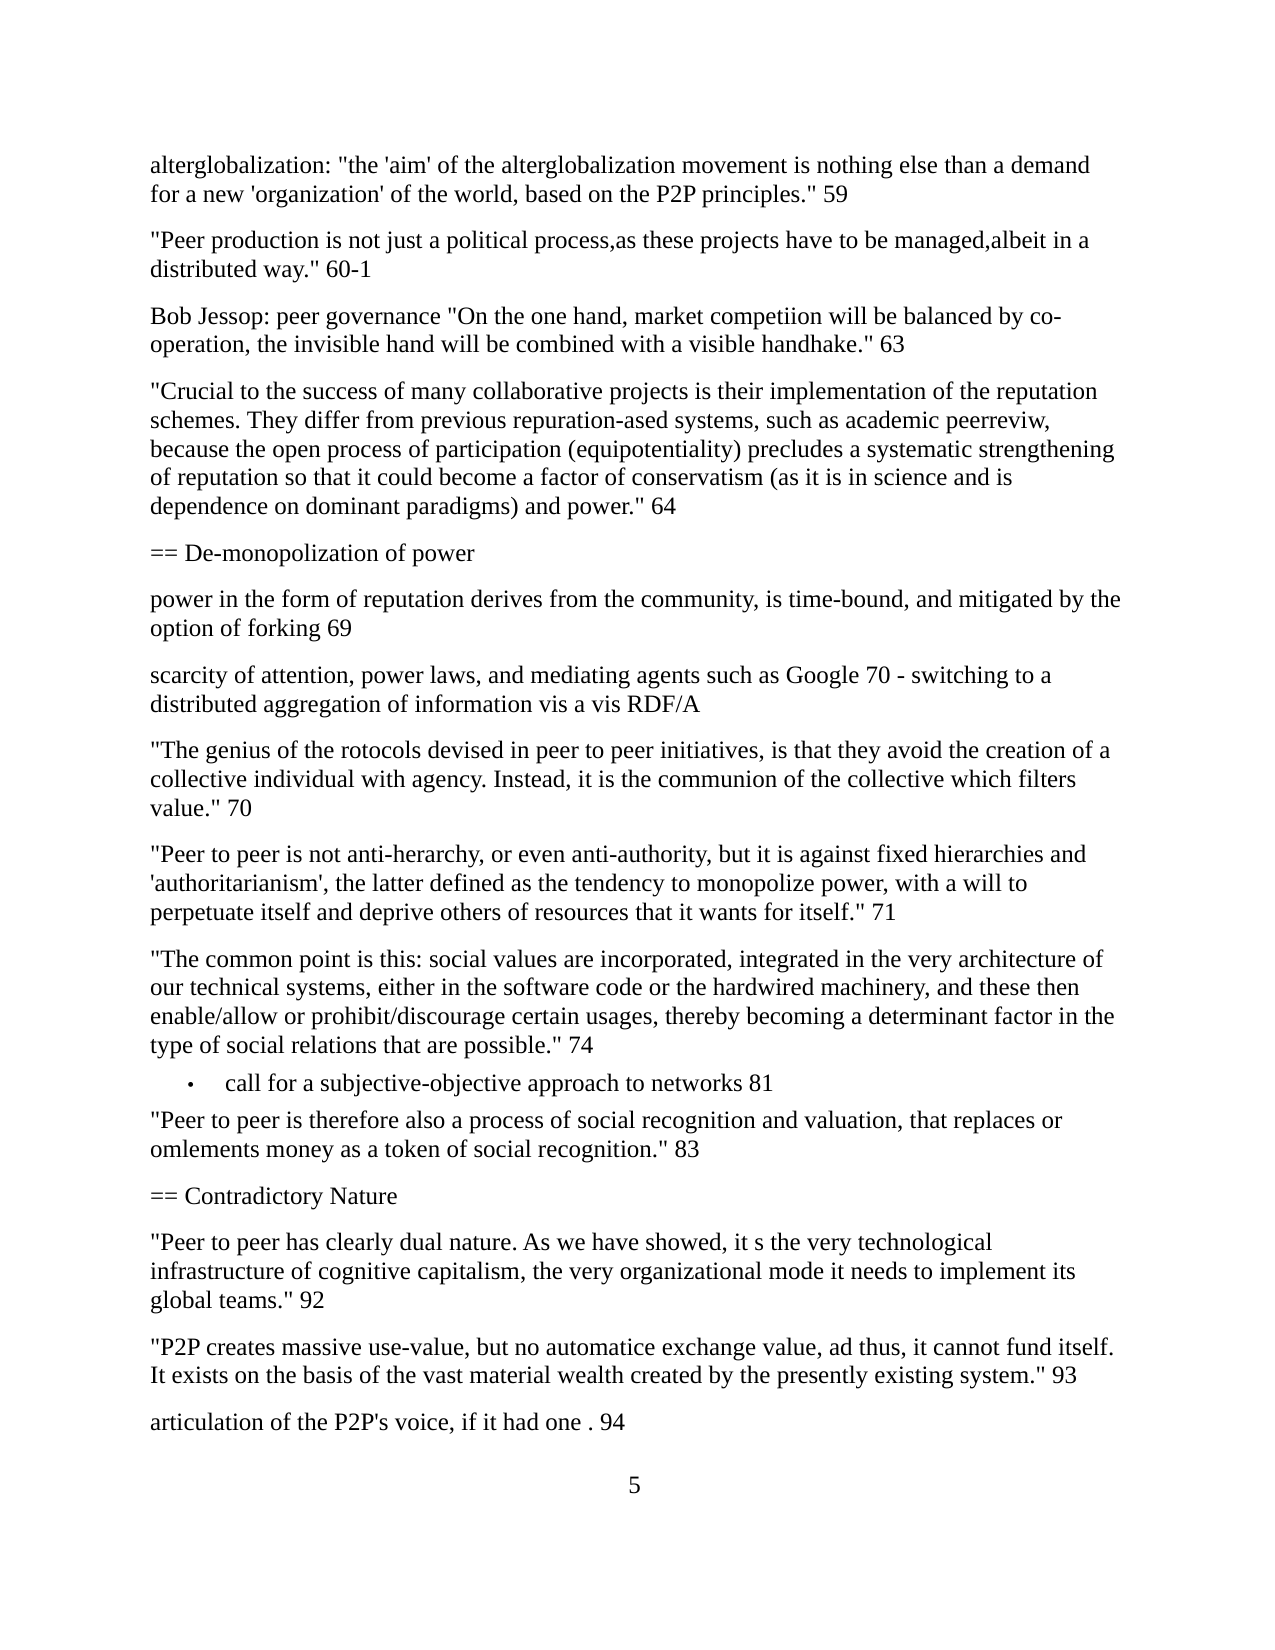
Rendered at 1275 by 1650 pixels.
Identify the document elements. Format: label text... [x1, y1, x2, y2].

list call for a subjective-objective approach to networks 81 [187, 1068, 1125, 1096]
text power in the form of reputation derives from the community, is time-bound, and mitigated by the option of forking 69 [150, 584, 1125, 642]
text "Crucial to the success of many collaborative projects is their implementation of the reputation schemes. They differ from previous repuration-ased systems, such as academic peerreviw, because the open process of participation (equipotentiality) precludes a systematic strengthening of reputation so that it could become a factor of conservatism (as it is in science and is dependence on dominant paradigms) and power." 64 [150, 376, 1125, 520]
text "Peer to peer is therefore also a process of social recognition and valuation, that replaces or omlements money as a token of social recognition." 83 [150, 1105, 1125, 1163]
text == De-monopolization of power [150, 538, 1125, 567]
text alterglobalization: "the 'aim' of the alterglobalization movement is nothing else than a demand for a new 'organization' of the world, based on the P2P principles." 59 [150, 150, 1125, 207]
text articulation of the P2P's voice, if it had one . 94 [150, 1407, 1125, 1436]
text "P2P creates massive use-value, but no automatice exchange value, ad thus, it cannot fund itself. It exists on the basis of the vast material wealth created by the presently existing system." 93 [150, 1332, 1125, 1389]
text "Peer production is not just a political process,as these projects have to be managed,albeit in a distributed way." 60-1 [150, 225, 1125, 283]
text "Peer to peer has clearly dual nature. As we have showed, it s the very technological infrastructure of cognitive capitalism, the very organizational mode it needs to implement its global teams." 92 [150, 1227, 1125, 1314]
text "The common point is this: social values are incorporated, integrated in the very architecture of our technical systems, either in the software code or the hardwired machinery, and these then enable/allow or prohibit/discourage certain usages, thereby becoming a determinant factor in the type of social relations that are possible." 74 [150, 944, 1125, 1059]
text "The genius of the rotocols devised in peer to peer initiatives, is that they avoid the creation of a collective individual with agency. Instead, it is the communion of the collective which filters value." 70 [150, 735, 1125, 822]
text Bob Jessop: peer governance "On the one hand, market competiion will be balanced by co-operation, the invisible hand will be combined with a visible handhake." 63 [150, 301, 1125, 358]
text == Contradictory Nature [150, 1181, 1125, 1209]
text scarcity of attention, power laws, and mediating agents such as Google 70 - switching to a distributed aggregation of information vis a vis RDF/A [150, 660, 1125, 717]
text "Peer to peer is not anti-herarchy, or even anti-authority, but it is against fixed hierarchies and 'authoritarianism', the latter defined as the tendency to monopolize power, with a will to perpetuate itself and deprive others of resources that it wants for itself." 71 [150, 839, 1125, 926]
